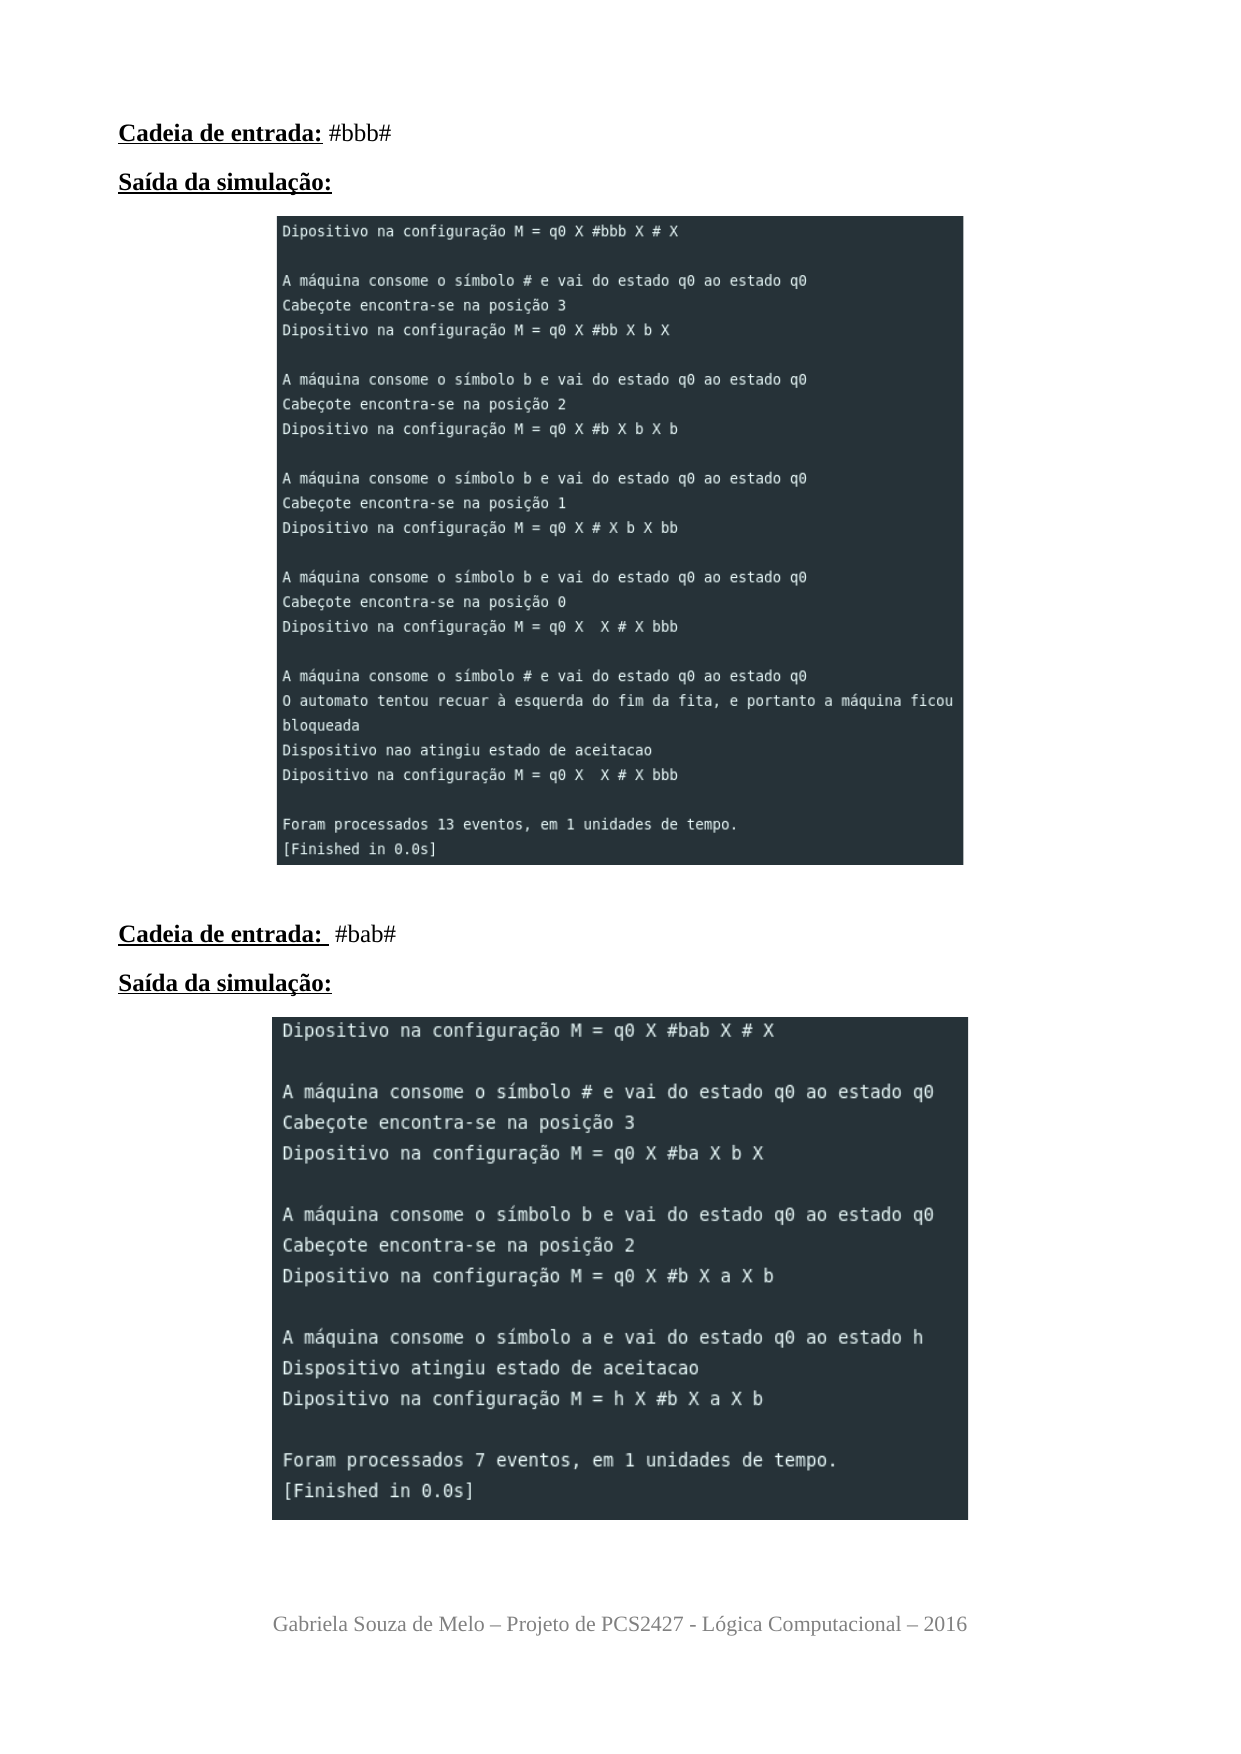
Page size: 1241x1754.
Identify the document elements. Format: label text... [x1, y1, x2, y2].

picture [276, 216, 964, 865]
text Cadeia de entrada: #bbb# [118, 118, 1122, 147]
text Cadeia de entrada: #bab# [118, 919, 1122, 948]
picture [272, 1017, 969, 1520]
text Saída da simulação: [118, 167, 1122, 196]
text Saída da simulação: [118, 968, 1122, 997]
